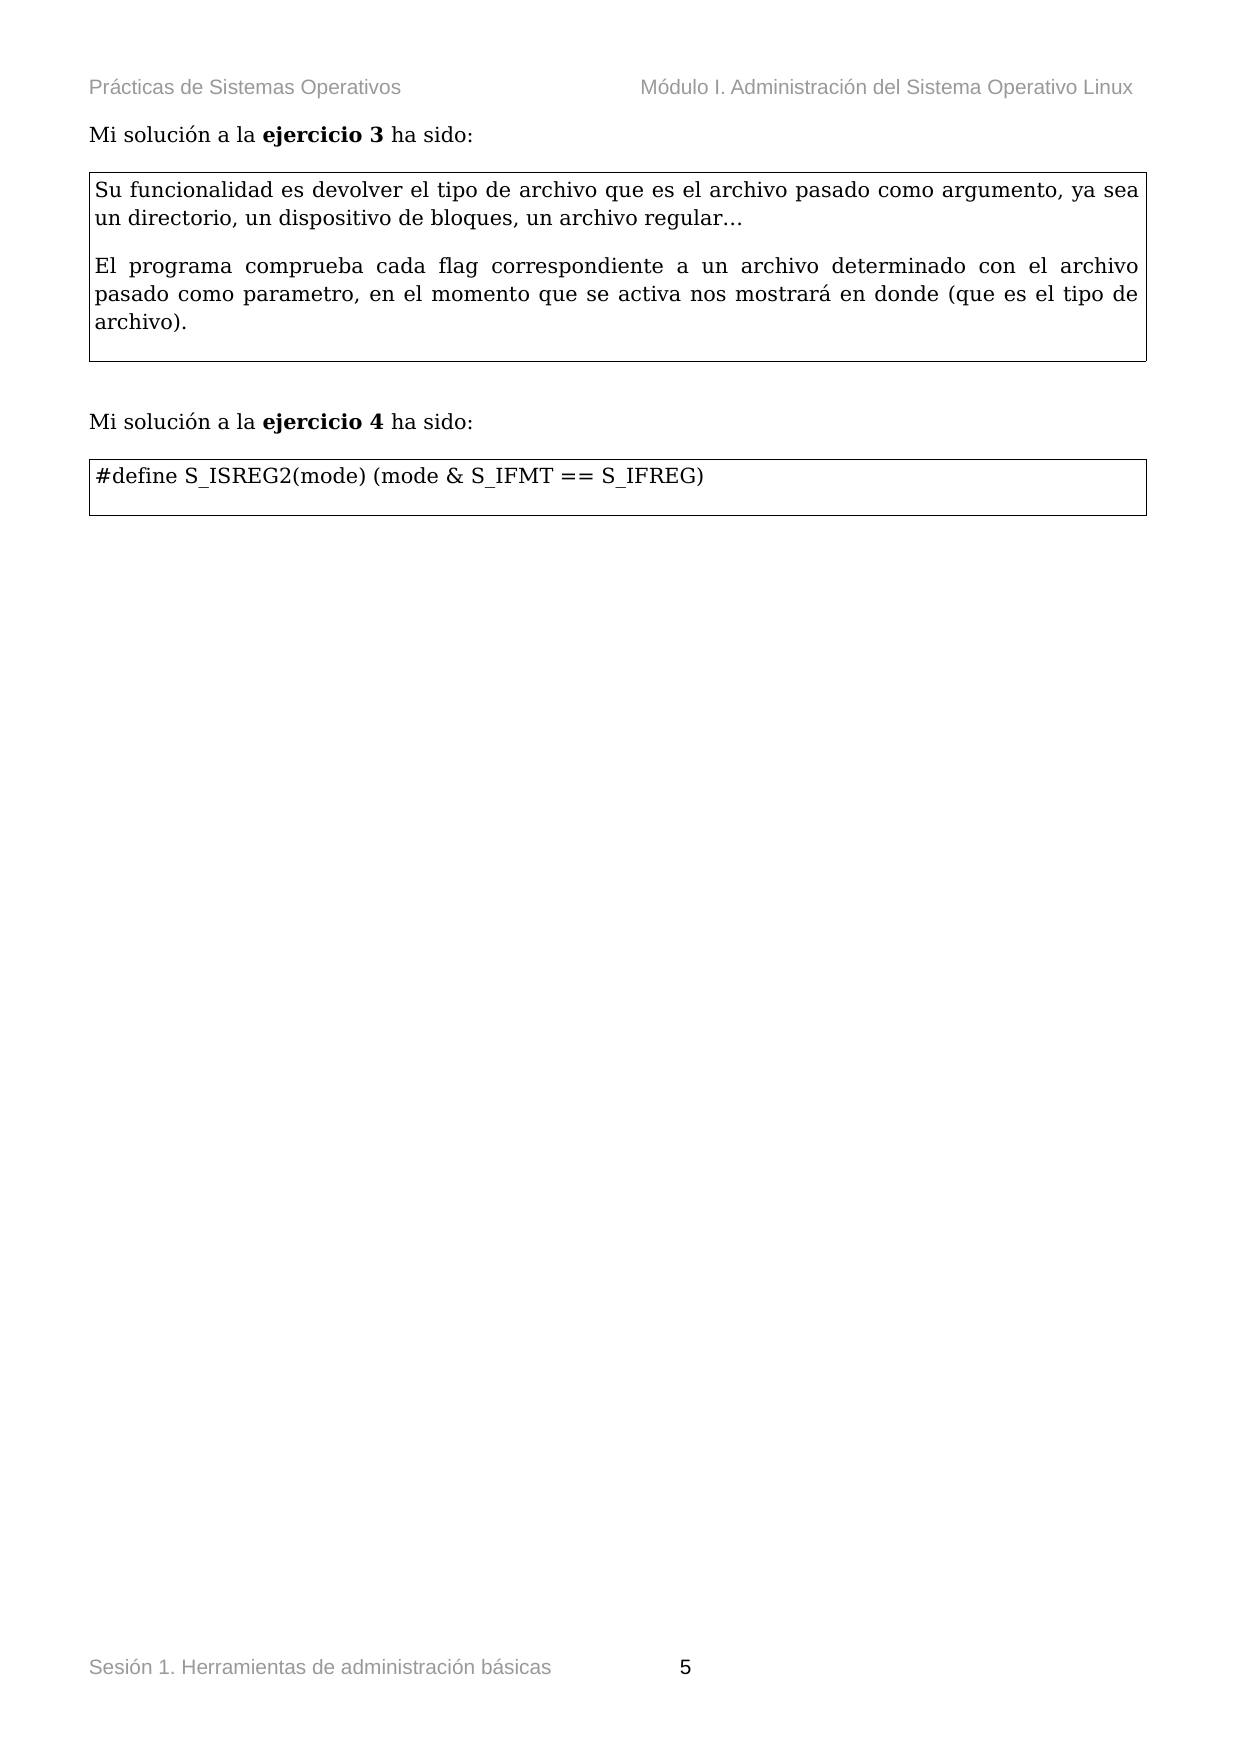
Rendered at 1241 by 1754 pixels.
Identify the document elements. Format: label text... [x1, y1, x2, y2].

table_header Su funcionalidad es devolver el tipo de archivo que es el archivo pasado como argumento, ya sea un directorio, un dispositivo de bloques, un archivo regular… El programa comprueba cada flag correspondiente a un archivo determinado con el archivo pasado como parametro, en el momento que se activa nos mostrará en donde (que es el tipo de archivo). [90, 173, 1146, 361]
table_header #define S_ISREG2(mode) (mode & S_IFMT == S_IFREG) [90, 460, 1146, 515]
text Mi solución a la ejercicio 4 ha sido: [89, 410, 1146, 434]
text Mi solución a la ejercicio 3 ha sido: [89, 123, 1146, 148]
